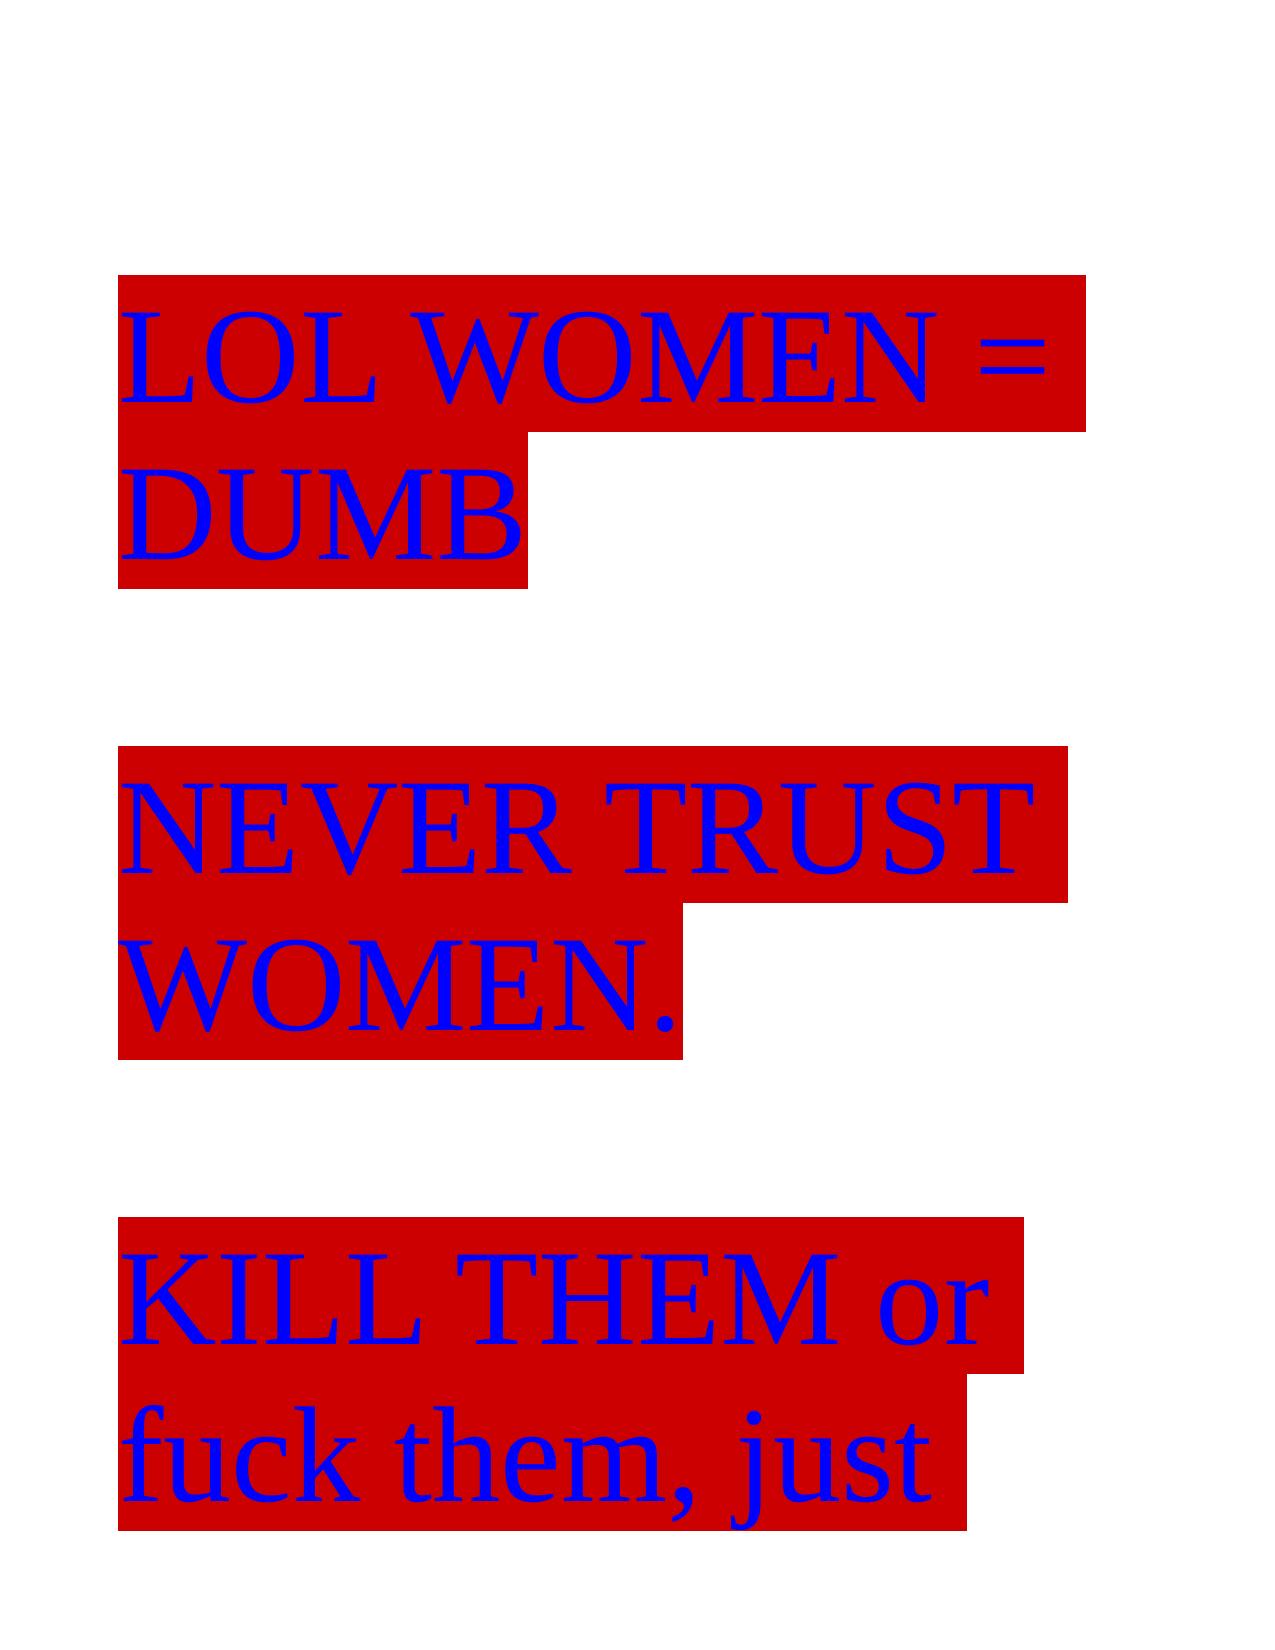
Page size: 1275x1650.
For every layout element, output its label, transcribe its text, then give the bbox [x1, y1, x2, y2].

text LOL WOMEN = DUMB NEVER TRUST WOMEN. KILL THEM or fuck them, just [118, 275, 1157, 1531]
